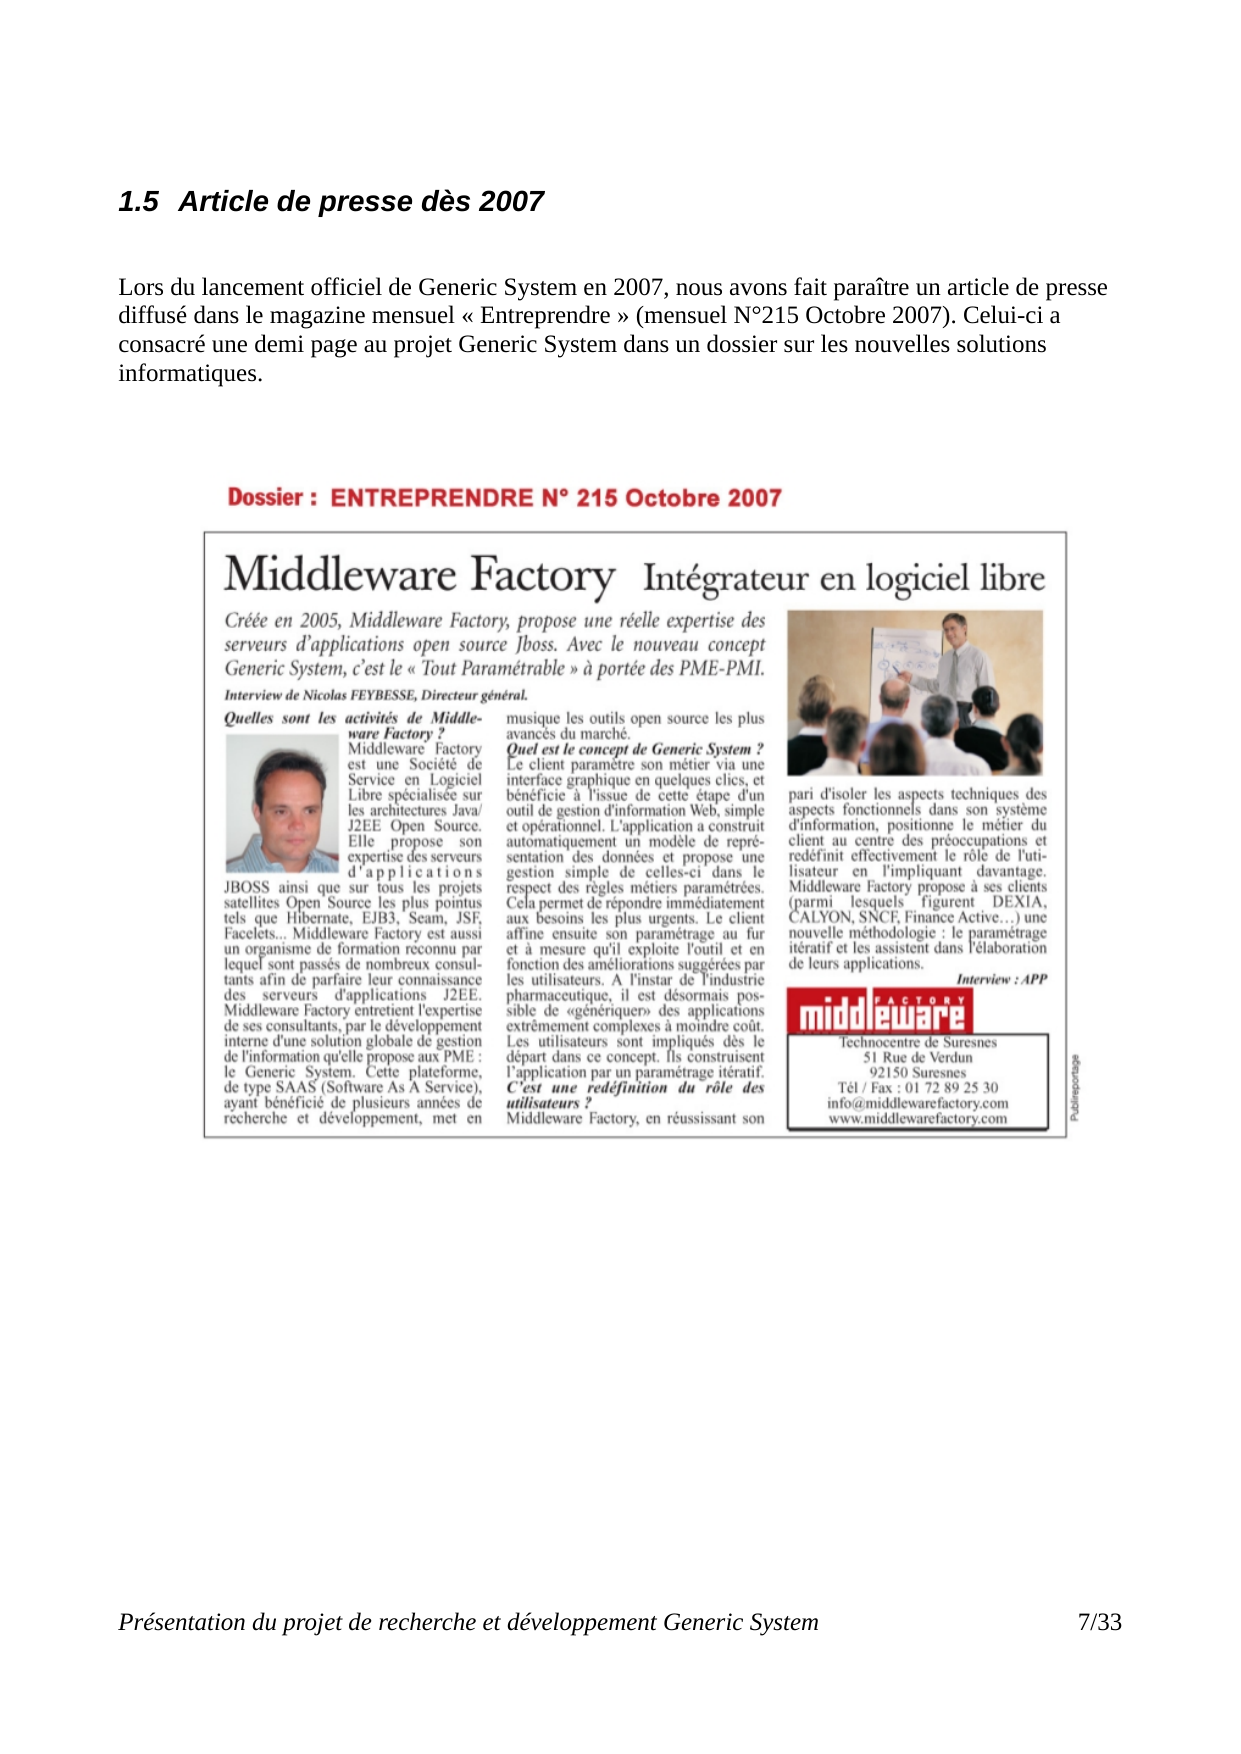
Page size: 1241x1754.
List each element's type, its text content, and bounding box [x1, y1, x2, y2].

text Lors du lancement officiel de Generic System en 2007, nous avons fait paraître un article de presse diffusé dans le magazine mensuel « Entreprendre » (mensuel N°215 Octobre 2007). Celui-ci a consacré une demi page au projet Generic System dans un dossier sur les nouvelles solutions informatiques. [118, 272, 1122, 387]
picture [132, 412, 1137, 1162]
subtitle Article de presse dès 2007 [118, 184, 1122, 218]
